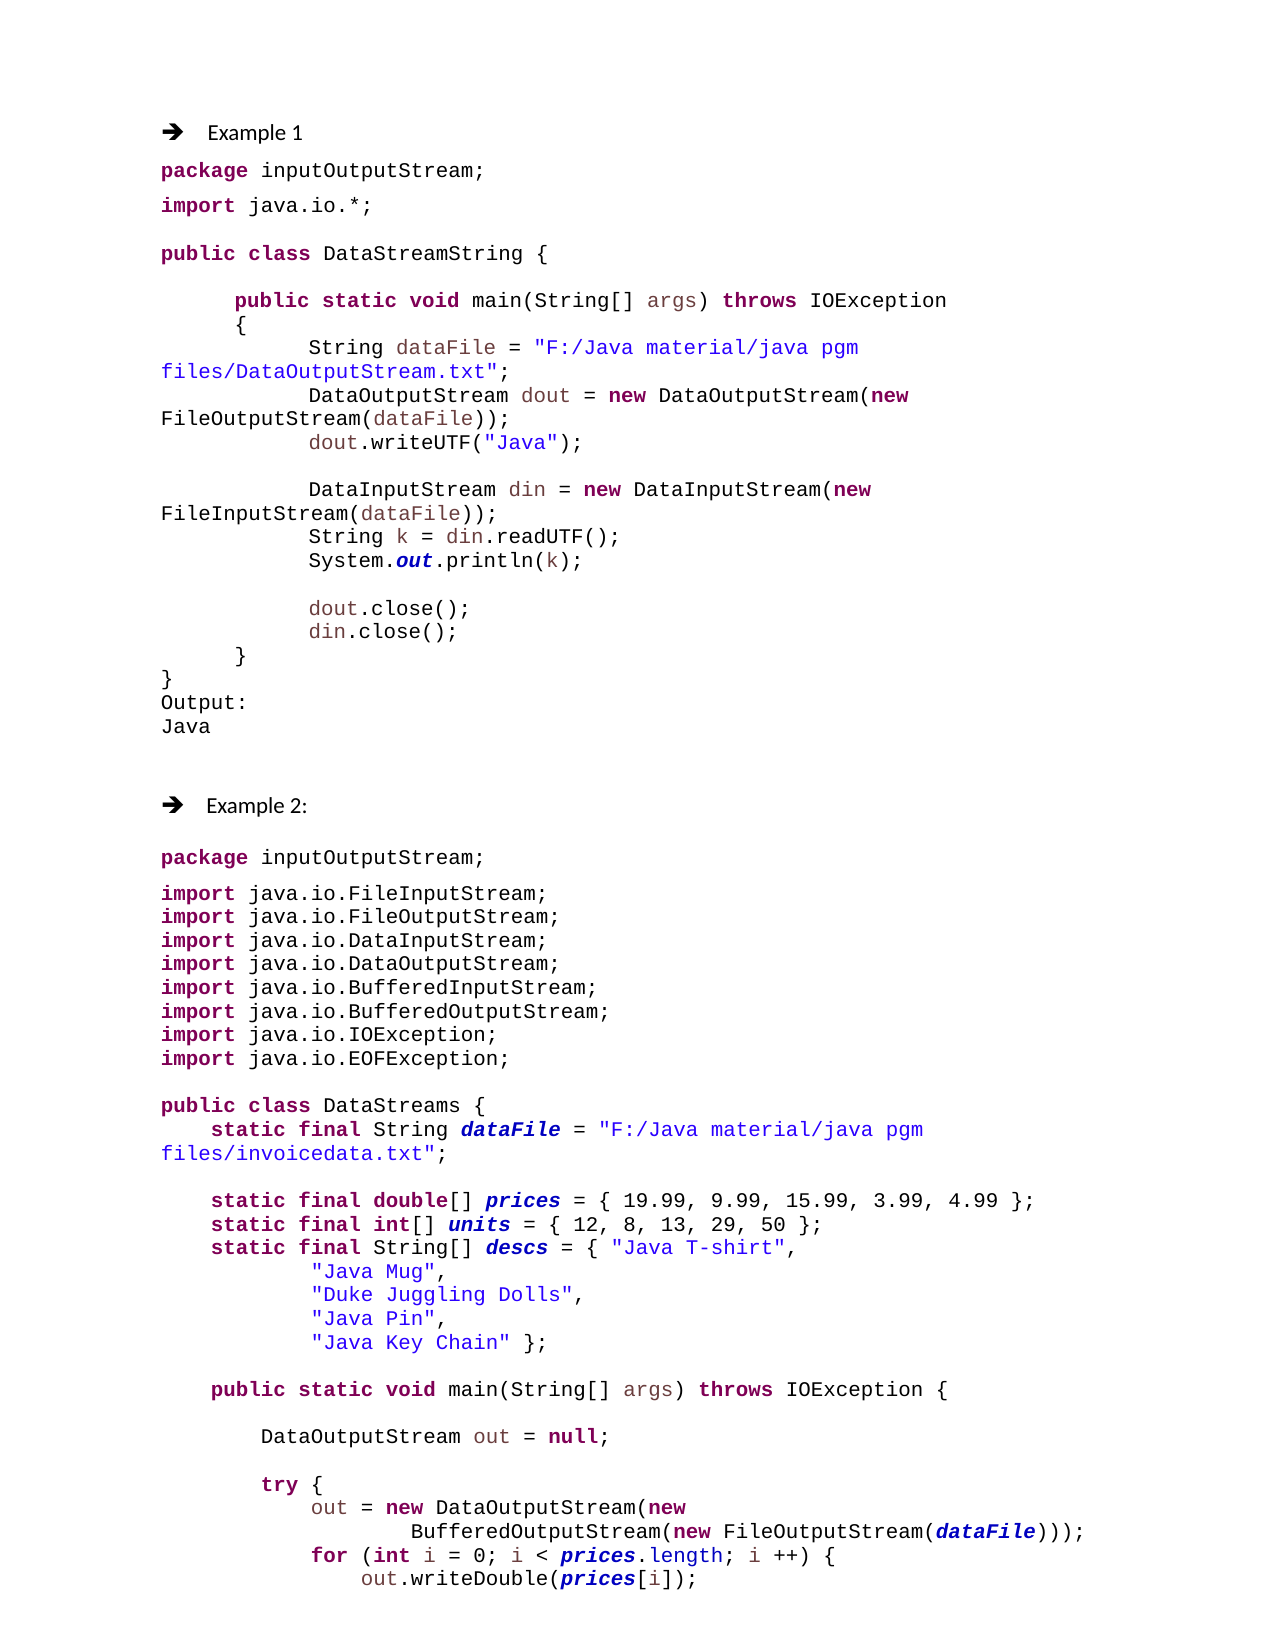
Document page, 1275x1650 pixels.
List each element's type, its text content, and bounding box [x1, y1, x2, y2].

text import java.io.IOException; [161, 1024, 1197, 1048]
text public static void main(String[] args) throws IOException { [161, 1379, 1197, 1403]
text "Java Pin", [161, 1308, 1197, 1332]
text "Java Mug", [161, 1261, 1197, 1284]
text import java.io.BufferedInputStream; [161, 977, 1197, 1001]
text static final int[] units = { 12, 8, 13, 29, 50 }; [161, 1213, 1197, 1237]
text public class DataStreamString { [161, 243, 1197, 266]
text try { [161, 1474, 1197, 1497]
text "Duke Juggling Dolls", [161, 1284, 1197, 1308]
text import java.io.FileOutputStream; [161, 906, 1197, 930]
text DataOutputStream out = null; [161, 1426, 1197, 1450]
text for (int i = 0; i < prices.length; i ++) { [161, 1544, 1197, 1568]
text public static void main(String[] args) throws IOException [161, 290, 1197, 314]
text static final String dataFile = "F:/Java material/java pgm files/invoicedata.txt"; [161, 1119, 1197, 1166]
text import java.io.DataOutputStream; [161, 953, 1197, 977]
text static final String[] descs = { "Java T-shirt", [161, 1237, 1197, 1261]
list Example 1 [161, 118, 1197, 146]
text out.writeDouble(prices[i]); [161, 1568, 1197, 1592]
text dout.close(); [161, 597, 1197, 621]
text DataInputStream din = new DataInputStream(new FileInputStream(dataFile)); [161, 479, 1197, 527]
text System.out.println(k); [161, 550, 1197, 574]
text package inputOutputStream; [161, 160, 1197, 184]
text import java.io.DataInputStream; [161, 930, 1197, 953]
text String k = din.readUTF(); [161, 527, 1197, 550]
text import java.io.EOFException; [161, 1048, 1197, 1072]
text dout.writeUTF("Java"); [161, 432, 1197, 456]
text out = new DataOutputStream(new [161, 1497, 1197, 1521]
text } [161, 668, 1197, 692]
text import java.io.*; [161, 196, 1197, 219]
text { [161, 314, 1197, 337]
text "Java Key Chain" }; [161, 1332, 1197, 1355]
text BufferedOutputStream(new FileOutputStream(dataFile))); [161, 1521, 1197, 1544]
text import java.io.FileInputStream; [161, 882, 1197, 906]
text String dataFile = "F:/Java material/java pgm files/DataOutputStream.txt"; [161, 337, 1197, 385]
text din.close(); [161, 621, 1197, 645]
text public class DataStreams { [161, 1095, 1197, 1119]
text package inputOutputStream; [161, 847, 1197, 871]
text Output: [161, 692, 1197, 716]
list Example 2: [161, 791, 1197, 819]
text static final double[] prices = { 19.99, 9.99, 15.99, 3.99, 4.99 }; [161, 1190, 1197, 1213]
text } [161, 645, 1197, 668]
text Java [161, 716, 1197, 739]
text DataOutputStream dout = new DataOutputStream(new FileOutputStream(dataFile)); [161, 385, 1197, 432]
text import java.io.BufferedOutputStream; [161, 1001, 1197, 1024]
